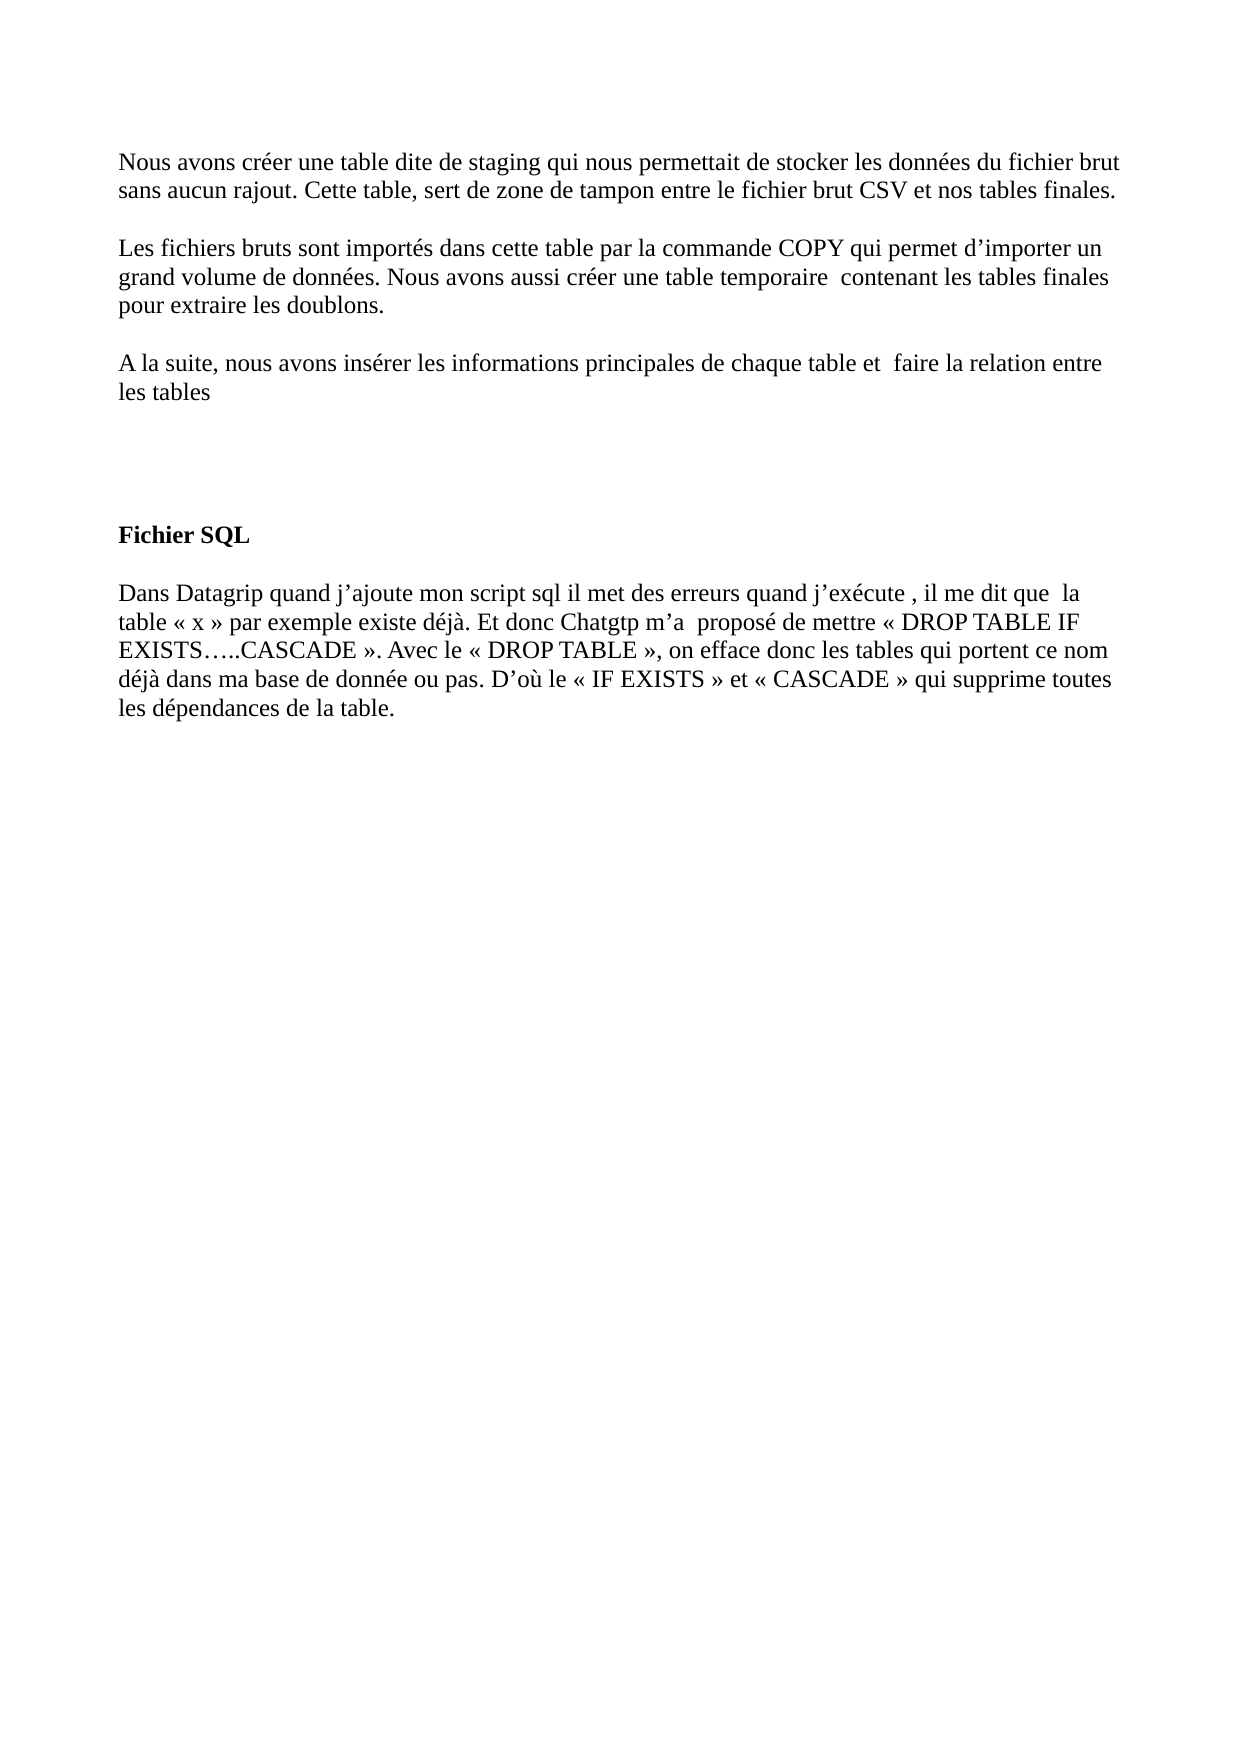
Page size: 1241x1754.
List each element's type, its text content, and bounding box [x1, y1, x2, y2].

text Nous avons créer une table dite de staging qui nous permettait de stocker les données du fichier brut sans aucun rajout. Cette table, sert de zone de tampon entre le fichier brut CSV et nos tables finales. [118, 147, 1122, 204]
text Dans Datagrip quand j’ajoute mon script sql il met des erreurs quand j’exécute , il me dit que la table « x » par exemple existe déjà. Et donc Chatgtp m’a proposé de mettre « DROP TABLE IF EXISTS…..CASCADE ». Avec le « DROP TABLE », on efface donc les tables qui portent ce nom déjà dans ma base de donnée ou pas. D’où le « IF EXISTS » et « CASCADE » qui supprime toutes les dépendances de la table. [118, 578, 1122, 722]
text A la suite, nous avons insérer les informations principales de chaque table et faire la relation entre les tables [118, 348, 1122, 406]
text Fichier SQL [118, 521, 1122, 549]
text Les fichiers bruts sont importés dans cette table par la commande COPY qui permet d’importer un grand volume de données. Nous avons aussi créer une table temporaire contenant les tables finales pour extraire les doublons. [118, 233, 1122, 319]
